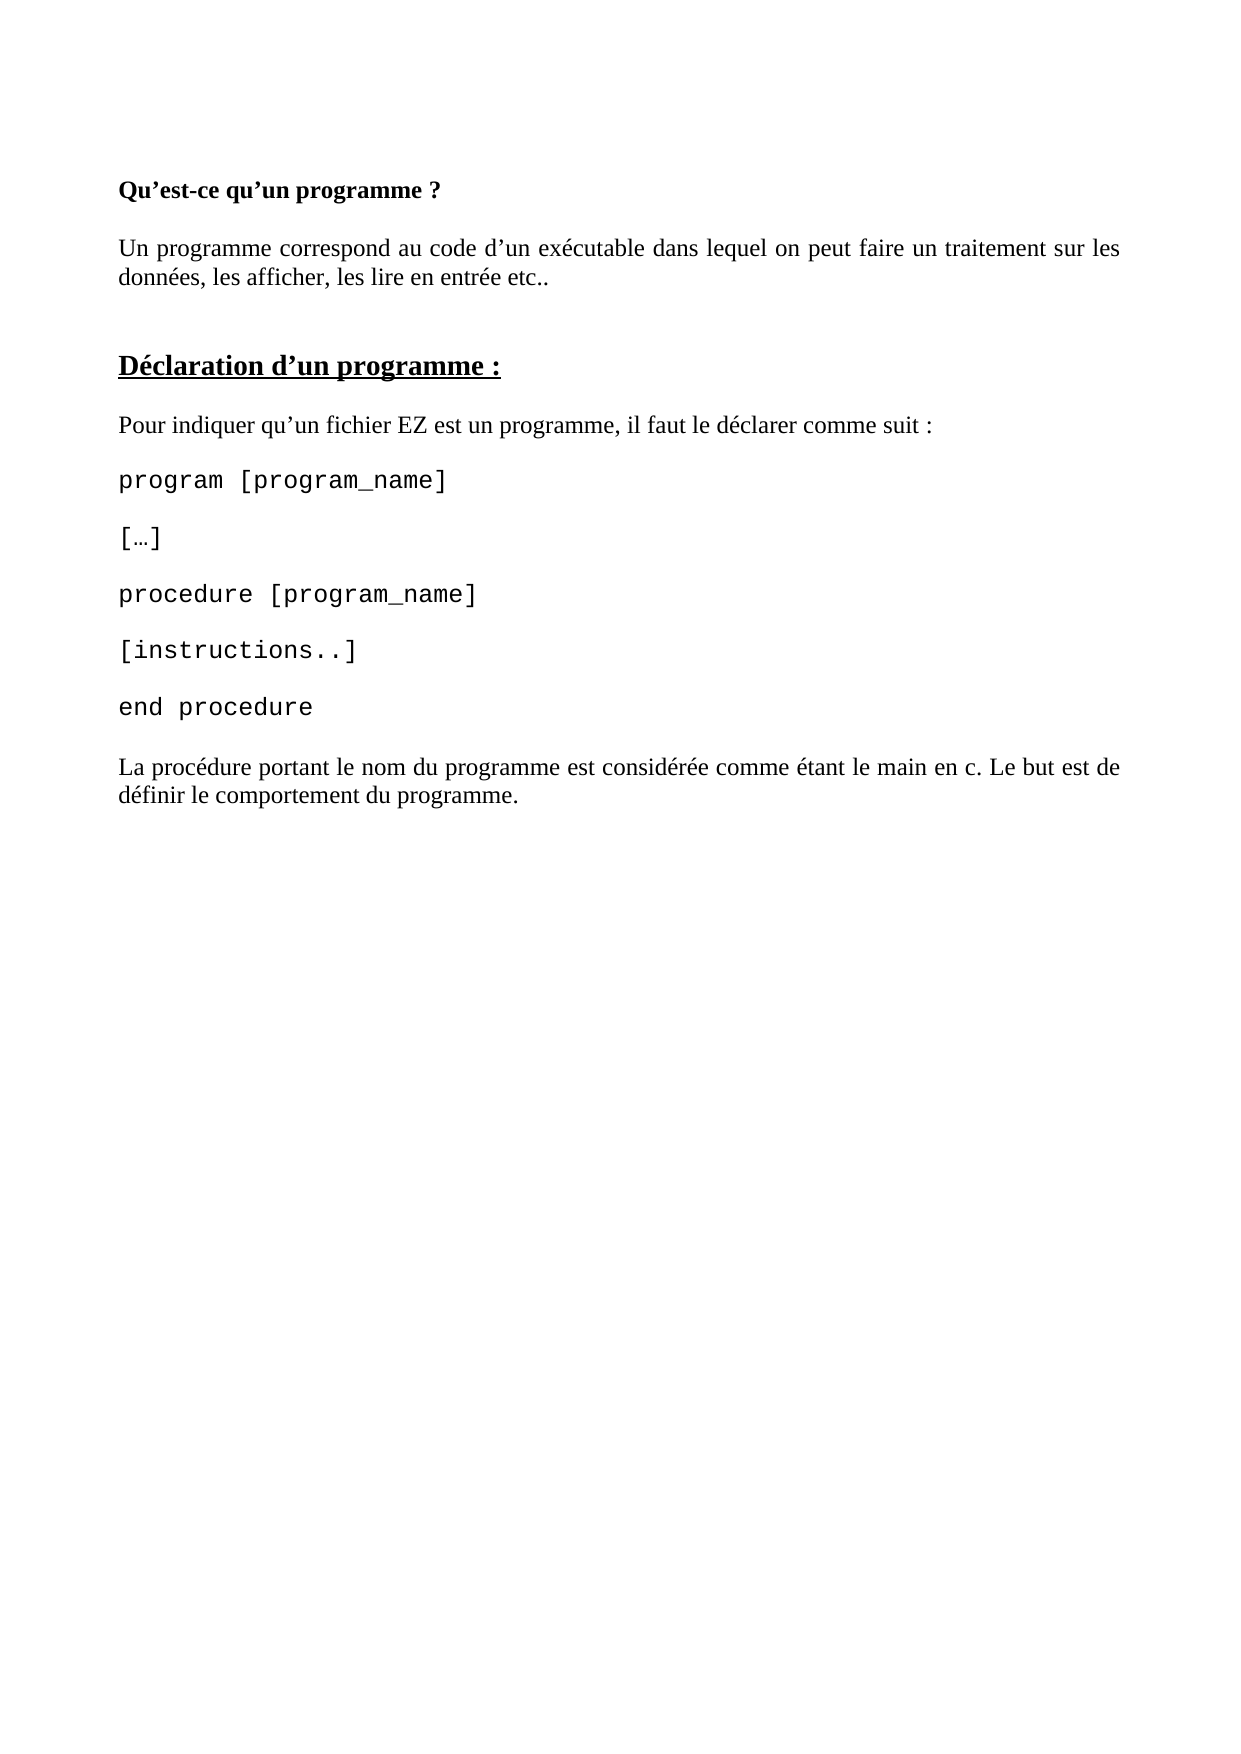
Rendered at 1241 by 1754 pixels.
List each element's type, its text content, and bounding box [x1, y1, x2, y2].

text Déclaration d’un programme : [118, 348, 1122, 382]
text Pour indiquer qu’un fichier EZ est un programme, il faut le déclarer comme suit : [118, 410, 1122, 439]
text program [program_name] [118, 468, 1122, 496]
text La procédure portant le nom du programme est considérée comme étant le main en c. Le but est de définir le comportement du programme. [118, 752, 1122, 809]
text [instructions..] [118, 638, 1122, 666]
text procedure [program_name] [118, 581, 1122, 609]
text […] [118, 524, 1122, 553]
text Un programme correspond au code d’un exécutable dans lequel on peut faire un traitement sur les données, les afficher, les lire en entrée etc.. [118, 233, 1122, 291]
text Qu’est-ce qu’un programme ? [118, 176, 1122, 204]
text end procedure [118, 694, 1122, 723]
